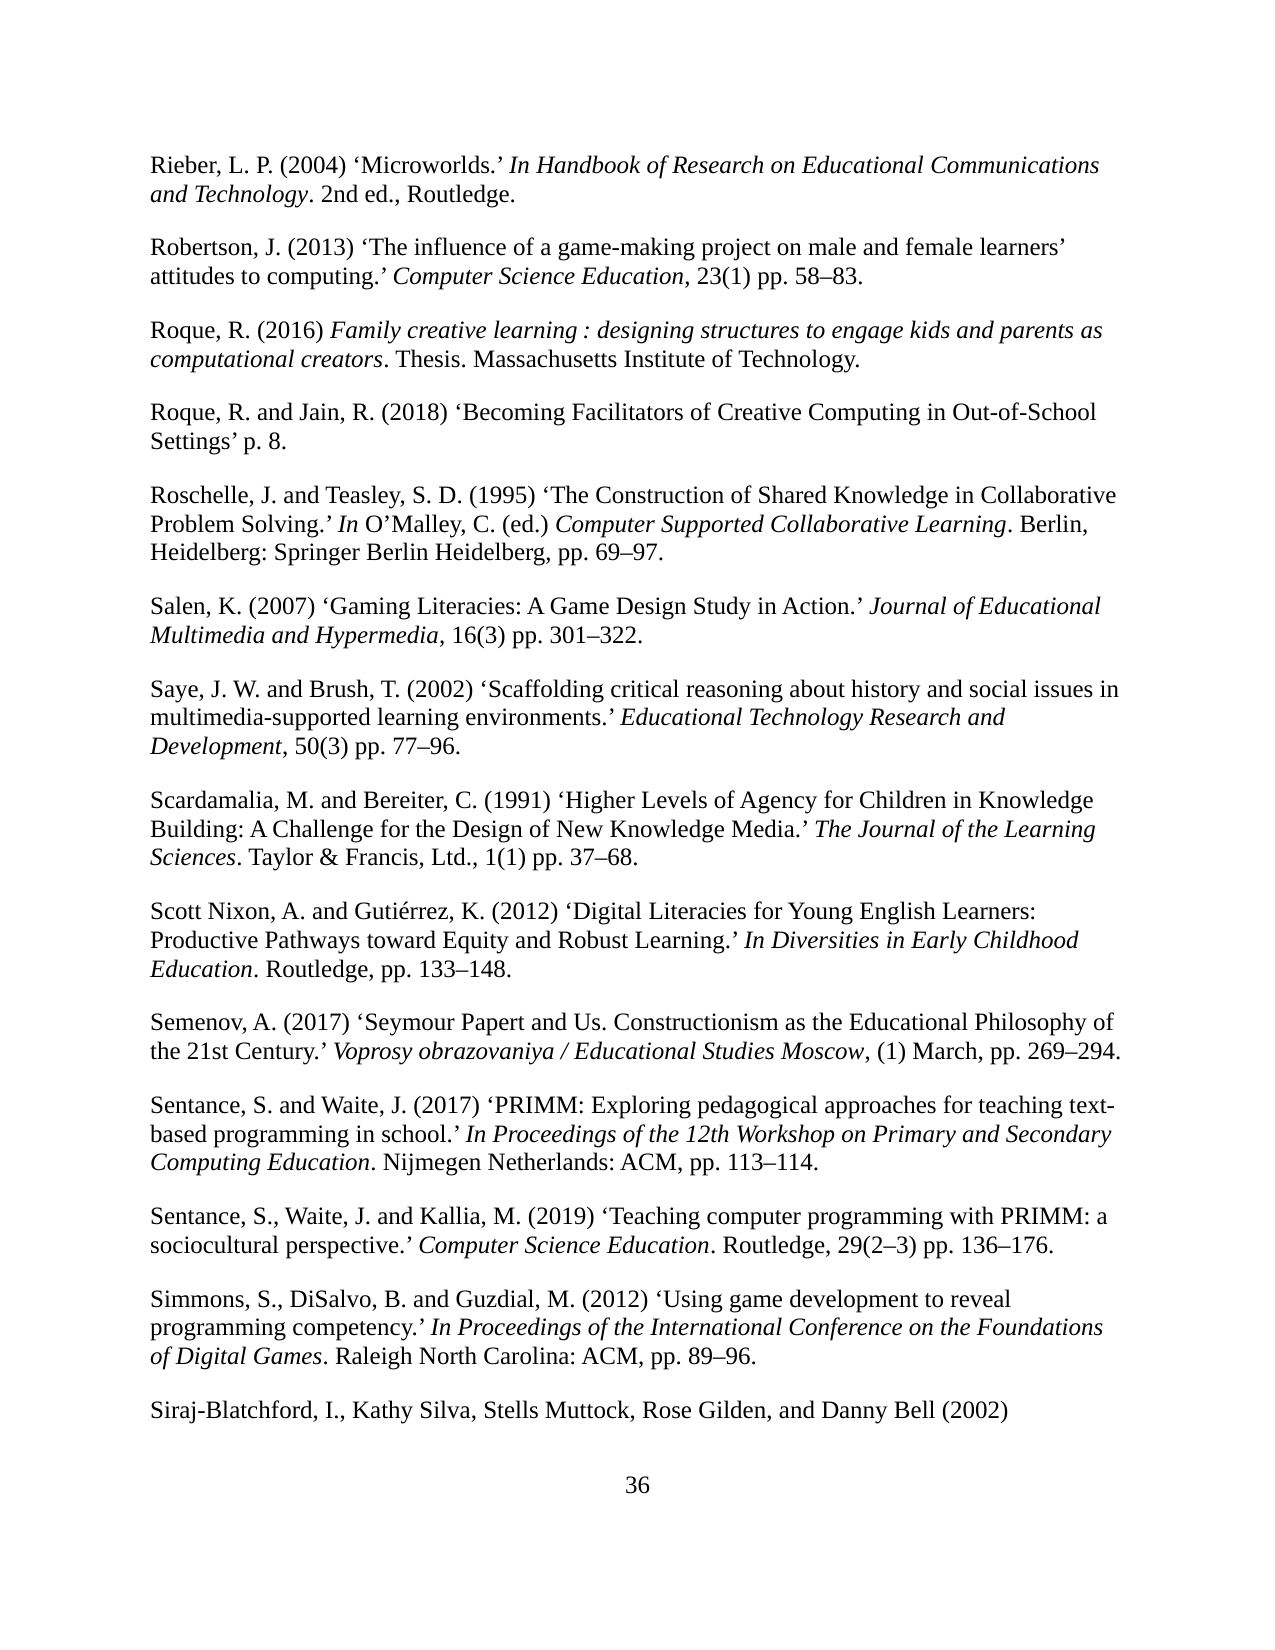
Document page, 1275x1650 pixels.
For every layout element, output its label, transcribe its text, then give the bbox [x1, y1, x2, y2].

text Scott Nixon, A. and Gutiérrez, K. (2012) ‘Digital Literacies for Young English Learners: Productive Pathways toward Equity and Robust Learning.’ In Diversities in Early Childhood Education. Routledge, pp. 133–148. [150, 896, 1125, 982]
text Siraj-Blatchford, I., Kathy Silva, Stells Muttock, Rose Gilden, and Danny Bell (2002) [150, 1395, 1125, 1424]
text Roque, R. (2016) Family creative learning : designing structures to engage kids and parents as computational creators. Thesis. Massachusetts Institute of Technology. [150, 315, 1125, 372]
text Saye, J. W. and Brush, T. (2002) ‘Scaffolding critical reasoning about history and social issues in multimedia-supported learning environments.’ Educational Technology Research and Development, 50(3) pp. 77–96. [150, 674, 1125, 760]
text Roque, R. and Jain, R. (2018) ‘Becoming Facilitators of Creative Computing in Out-of-School Settings’ p. 8. [150, 397, 1125, 455]
text Simmons, S., DiSalvo, B. and Guzdial, M. (2012) ‘Using game development to reveal programming competency.’ In Proceedings of the International Conference on the Foundations of Digital Games. Raleigh North Carolina: ACM, pp. 89–96. [150, 1284, 1125, 1370]
text Sentance, S., Waite, J. and Kallia, M. (2019) ‘Teaching computer programming with PRIMM: a sociocultural perspective.’ Computer Science Education. Routledge, 29(2–3) pp. 136–176. [150, 1201, 1125, 1259]
text Robertson, J. (2013) ‘The influence of a game-making project on male and female learners’ attitudes to computing.’ Computer Science Education, 23(1) pp. 58–83. [150, 232, 1125, 290]
text Semenov, A. (2017) ‘Seymour Papert and Us. Constructionism as the Educational Philosophy of the 21st Century.’ Voprosy obrazovaniya / Educational Studies Moscow, (1) March, pp. 269–294. [150, 1007, 1125, 1065]
text Roschelle, J. and Teasley, S. D. (1995) ‘The Construction of Shared Knowledge in Collaborative Problem Solving.’ In O’Malley, C. (ed.) Computer Supported Collaborative Learning. Berlin, Heidelberg: Springer Berlin Heidelberg, pp. 69–97. [150, 480, 1125, 566]
text Rieber, L. P. (2004) ‘Microworlds.’ In Handbook of Research on Educational Communications and Technology. 2nd ed., Routledge. [150, 150, 1125, 207]
text Sentance, S. and Waite, J. (2017) ‘PRIMM: Exploring pedagogical approaches for teaching text-based programming in school.’ In Proceedings of the 12th Workshop on Primary and Secondary Computing Education. Nijmegen Netherlands: ACM, pp. 113–114. [150, 1090, 1125, 1176]
text Salen, K. (2007) ‘Gaming Literacies: A Game Design Study in Action.’ Journal of Educational Multimedia and Hypermedia, 16(3) pp. 301–322. [150, 591, 1125, 649]
text Scardamalia, M. and Bereiter, C. (1991) ‘Higher Levels of Agency for Children in Knowledge Building: A Challenge for the Design of New Knowledge Media.’ The Journal of the Learning Sciences. Taylor & Francis, Ltd., 1(1) pp. 37–68. [150, 785, 1125, 871]
